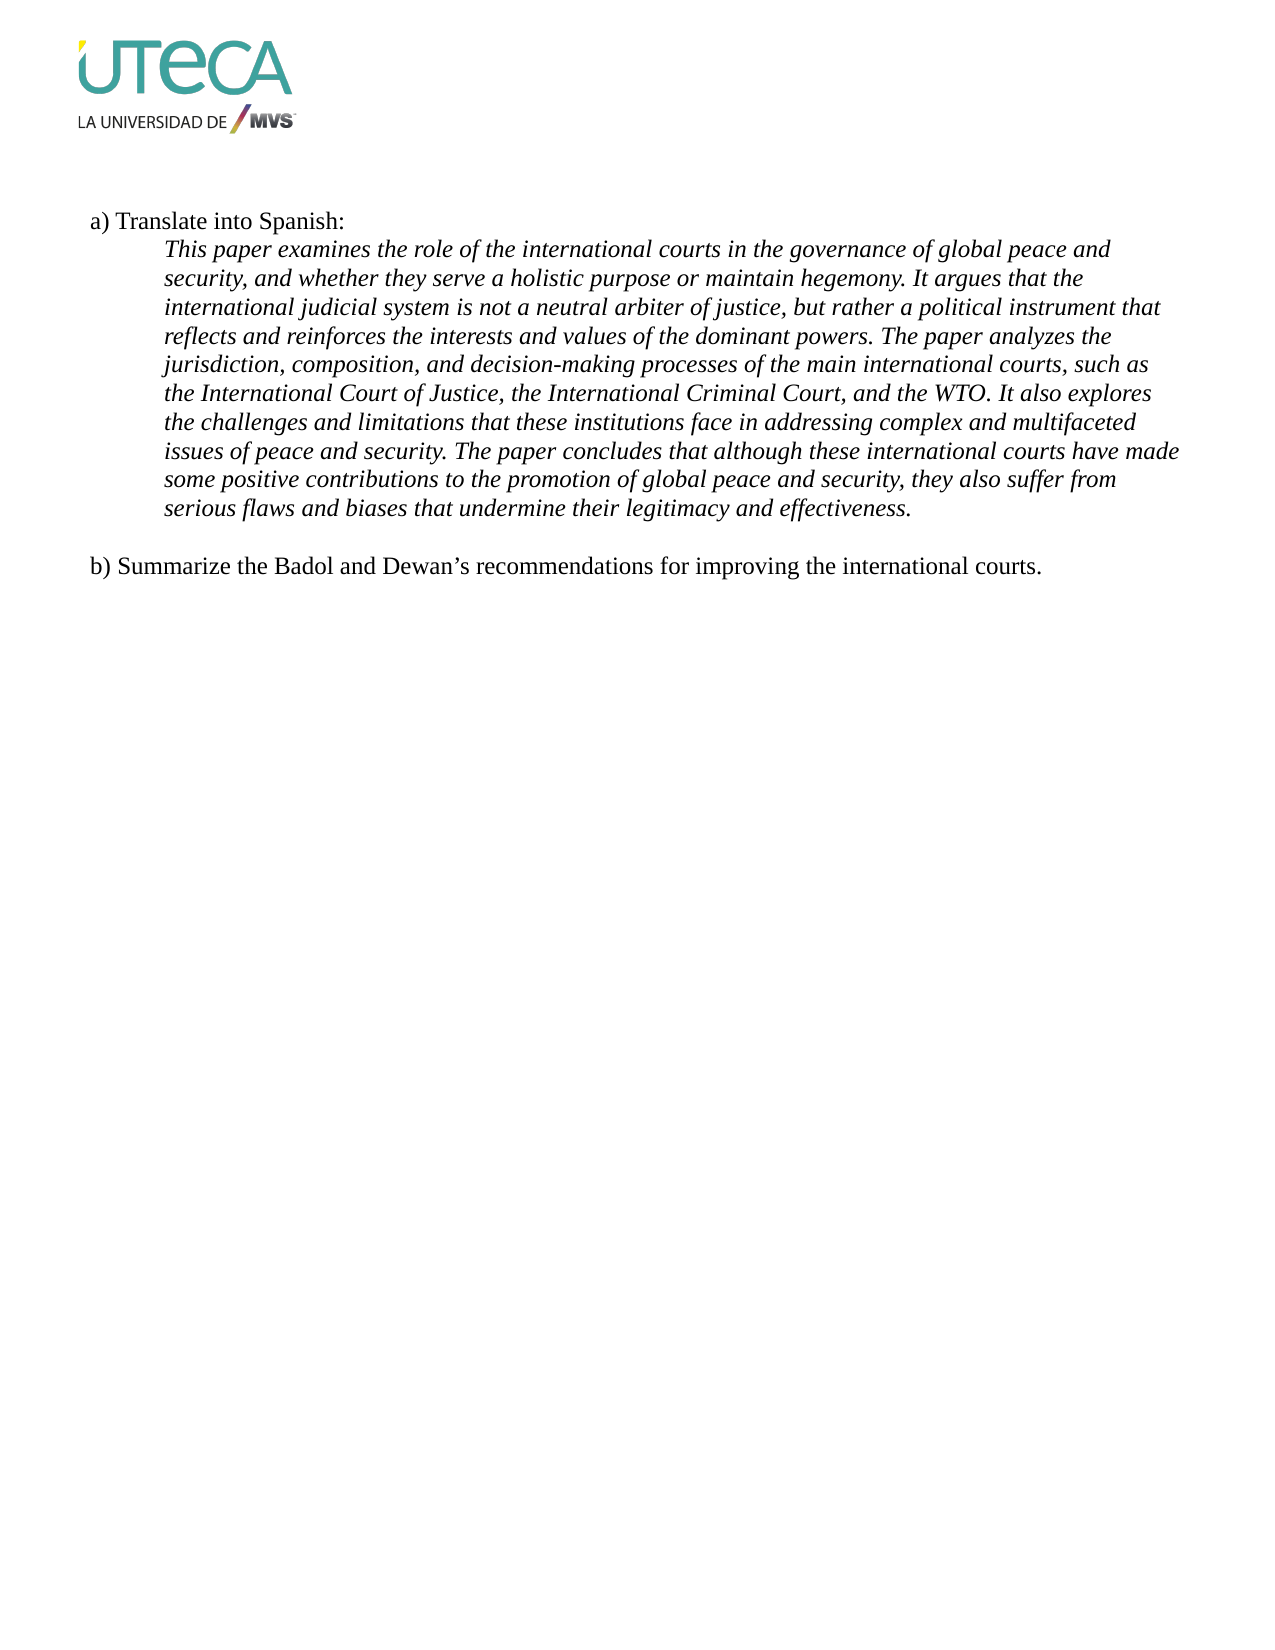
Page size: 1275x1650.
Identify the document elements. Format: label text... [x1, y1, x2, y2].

picture [76, 36, 299, 138]
text b) Summarize the Badol and Dewan’s recommendations for improving the international courts. [90, 551, 1185, 579]
text This paper examines the role of the international courts in the governance of global peace and security, and whether they serve a holistic purpose or maintain hegemony. It argues that the international judicial system is not a neutral arbiter of justice, but rather a political instrument that reflects and reinforces the interests and values of the dominant powers. The paper analyzes the jurisdiction, composition, and decision-making processes of the main international courts, such as the International Court of Justice, the International Criminal Court, and the WTO. It also explores the challenges and limitations that these institutions face in addressing complex and multifaceted issues of peace and security. The paper concludes that although these international courts have made some positive contributions to the promotion of global peace and security, they also suffer from serious flaws and biases that undermine their legitimacy and effectiveness. [164, 234, 1185, 522]
text a) Translate into Spanish: [90, 206, 1185, 234]
